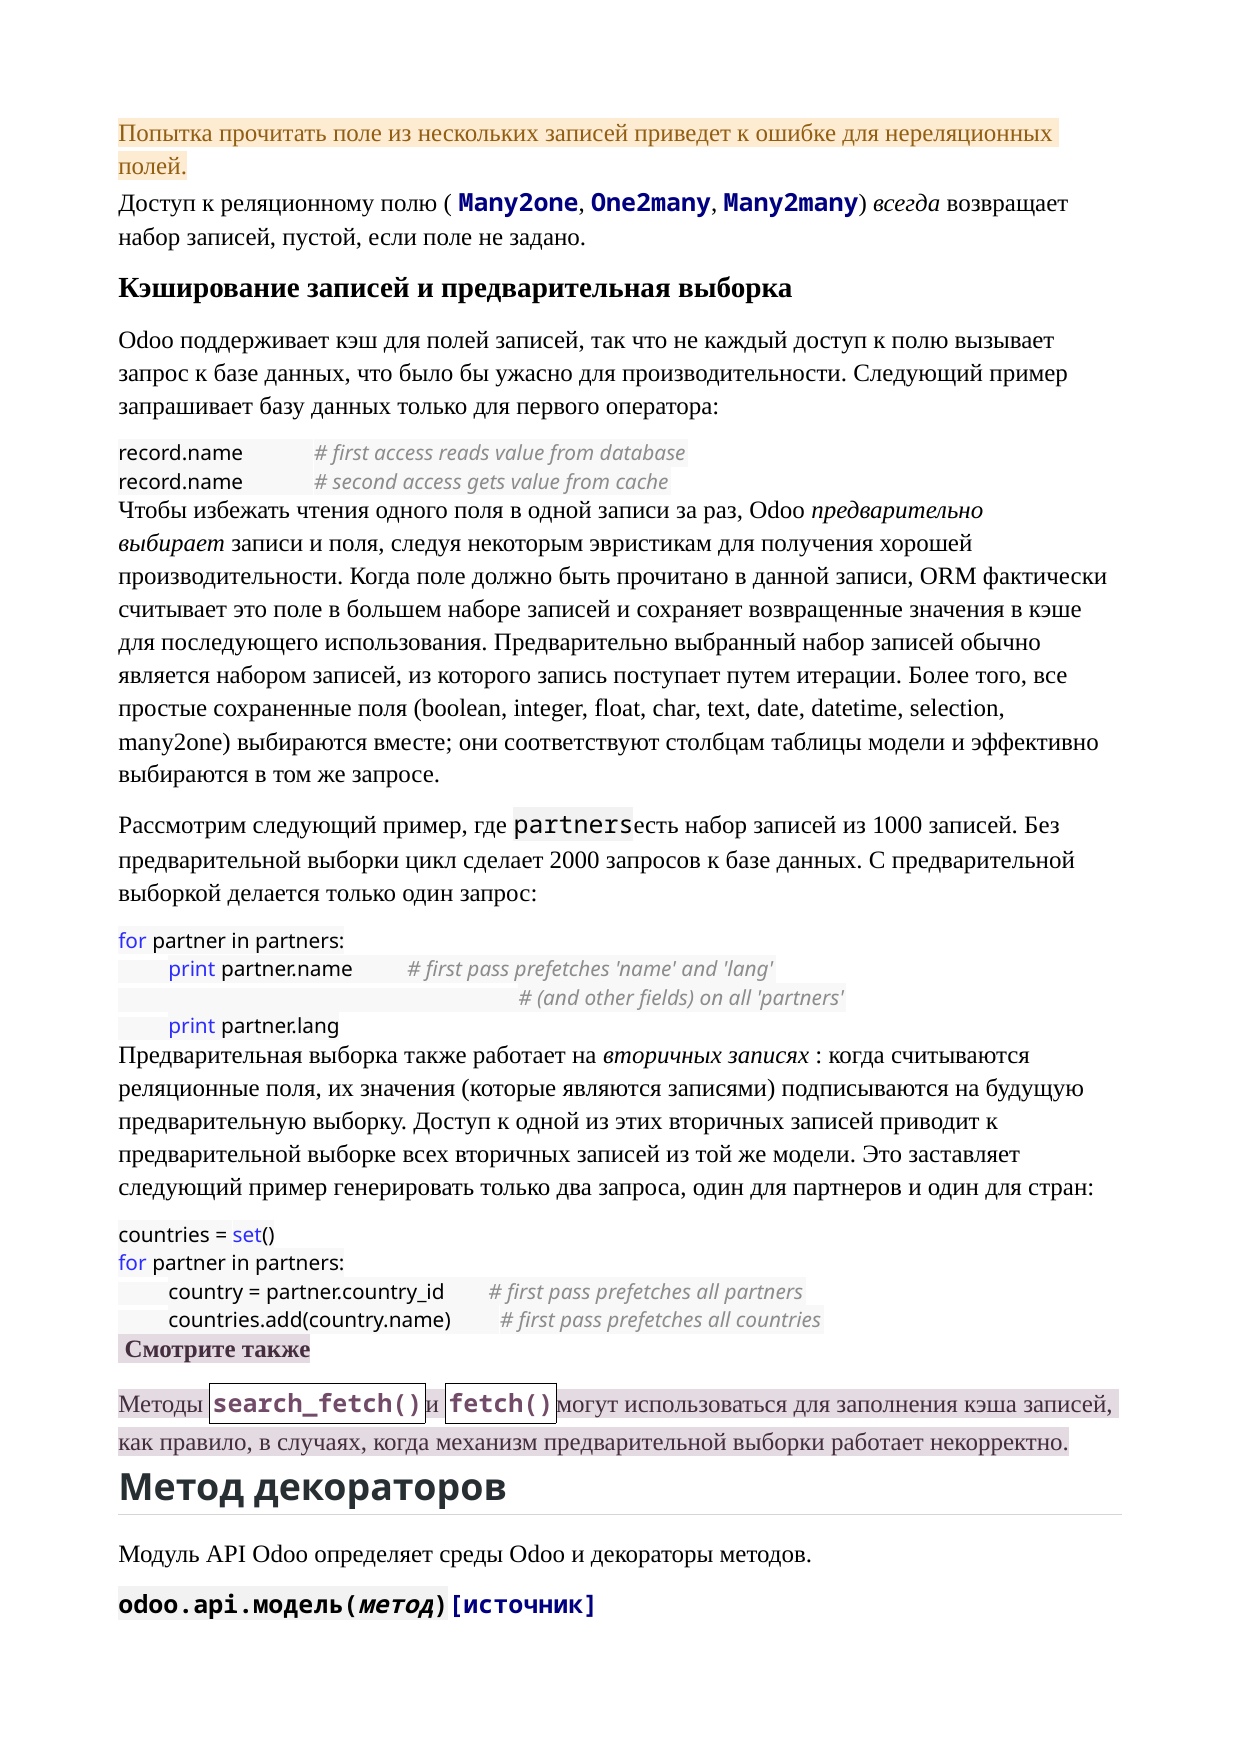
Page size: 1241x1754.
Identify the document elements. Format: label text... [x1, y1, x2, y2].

text Предварительная выборка также работает на вторичных записях : когда считываются реляционные поля, их значения (которые являются записями) подписываются на будущую предварительную выборку. Доступ к одной из этих вторичных записей приводит к предварительной выборке всех вторичных записей из той же модели. Это заставляет следующий пример генерировать только два запроса, один для партнеров и один для стран: [118, 1040, 1122, 1201]
text print partner.lang [118, 1012, 1122, 1040]
text # (and other fields) on all 'partners' [118, 983, 1122, 1012]
text country = partner.country_id # first pass prefetches all partners [118, 1277, 1122, 1305]
text print partner.name # first pass prefetches 'name' and 'lang' [118, 954, 1122, 983]
text Попытка прочитать поле из нескольких записей приведет к ошибке для нереляционных полей. [118, 118, 1122, 180]
text record.name # first access reads value from database [118, 438, 1122, 467]
text for partner in partners: [118, 926, 1122, 954]
subtitle Метод декораторов [118, 1460, 1122, 1514]
subtitle odoo.api.модель(метод)[источник] [118, 1586, 1122, 1620]
text Odoo поддерживает кэш для полей записей, так что не каждый доступ к полю вызывает запрос к базе данных, что было бы ужасно для производительности. Следующий пример запрашивает базу данных только для первого оператора: [118, 325, 1122, 420]
text Чтобы избежать чтения одного поля в одной записи за раз, Odoo предварительно выбирает записи и поля, следуя некоторым эвристикам для получения хорошей производительности. Когда поле должно быть прочитано в данной записи, ORM фактически считывает это поле в большем наборе записей и сохраняет возвращенные значения в кэше для последующего использования. Предварительно выбранный набор записей обычно является набором записей, из которого запись поступает путем итерации. Более того, все простые сохраненные поля (boolean, integer, float, char, text, date, datetime, selection, many2one) выбираются вместе; они соответствуют столбцам таблицы модели и эффективно выбираются в том же запросе. [118, 495, 1122, 788]
text record.name # second access gets value from cache [118, 467, 1122, 495]
text Рассмотрим следующий пример, где partnersесть набор записей из 1000 записей. Без предварительной выборки цикл сделает 2000 запросов к базе данных. С предварительной выборкой делается только один запрос: [118, 807, 1122, 907]
subtitle Кэширование записей и предварительная выборка [118, 270, 1122, 304]
text Доступ к реляционному полю ( Many2one, One2many, Many2many) всегда возвращает набор записей, пустой, если поле не задано. [118, 184, 1122, 251]
text countries = set() [118, 1220, 1122, 1248]
text for partner in partners: [118, 1248, 1122, 1277]
text Модуль API Odoo определяет среды Odoo и декораторы методов. [118, 1539, 1122, 1567]
text Методы search_fetch()и fetch()могут использоваться для заполнения кэша записей, как правило, в случаях, когда механизм предварительной выборки работает некорректно. [118, 1382, 1122, 1456]
text Смотрите также [118, 1334, 1122, 1363]
text countries.add(country.name) # first pass prefetches all countries [118, 1305, 1122, 1334]
